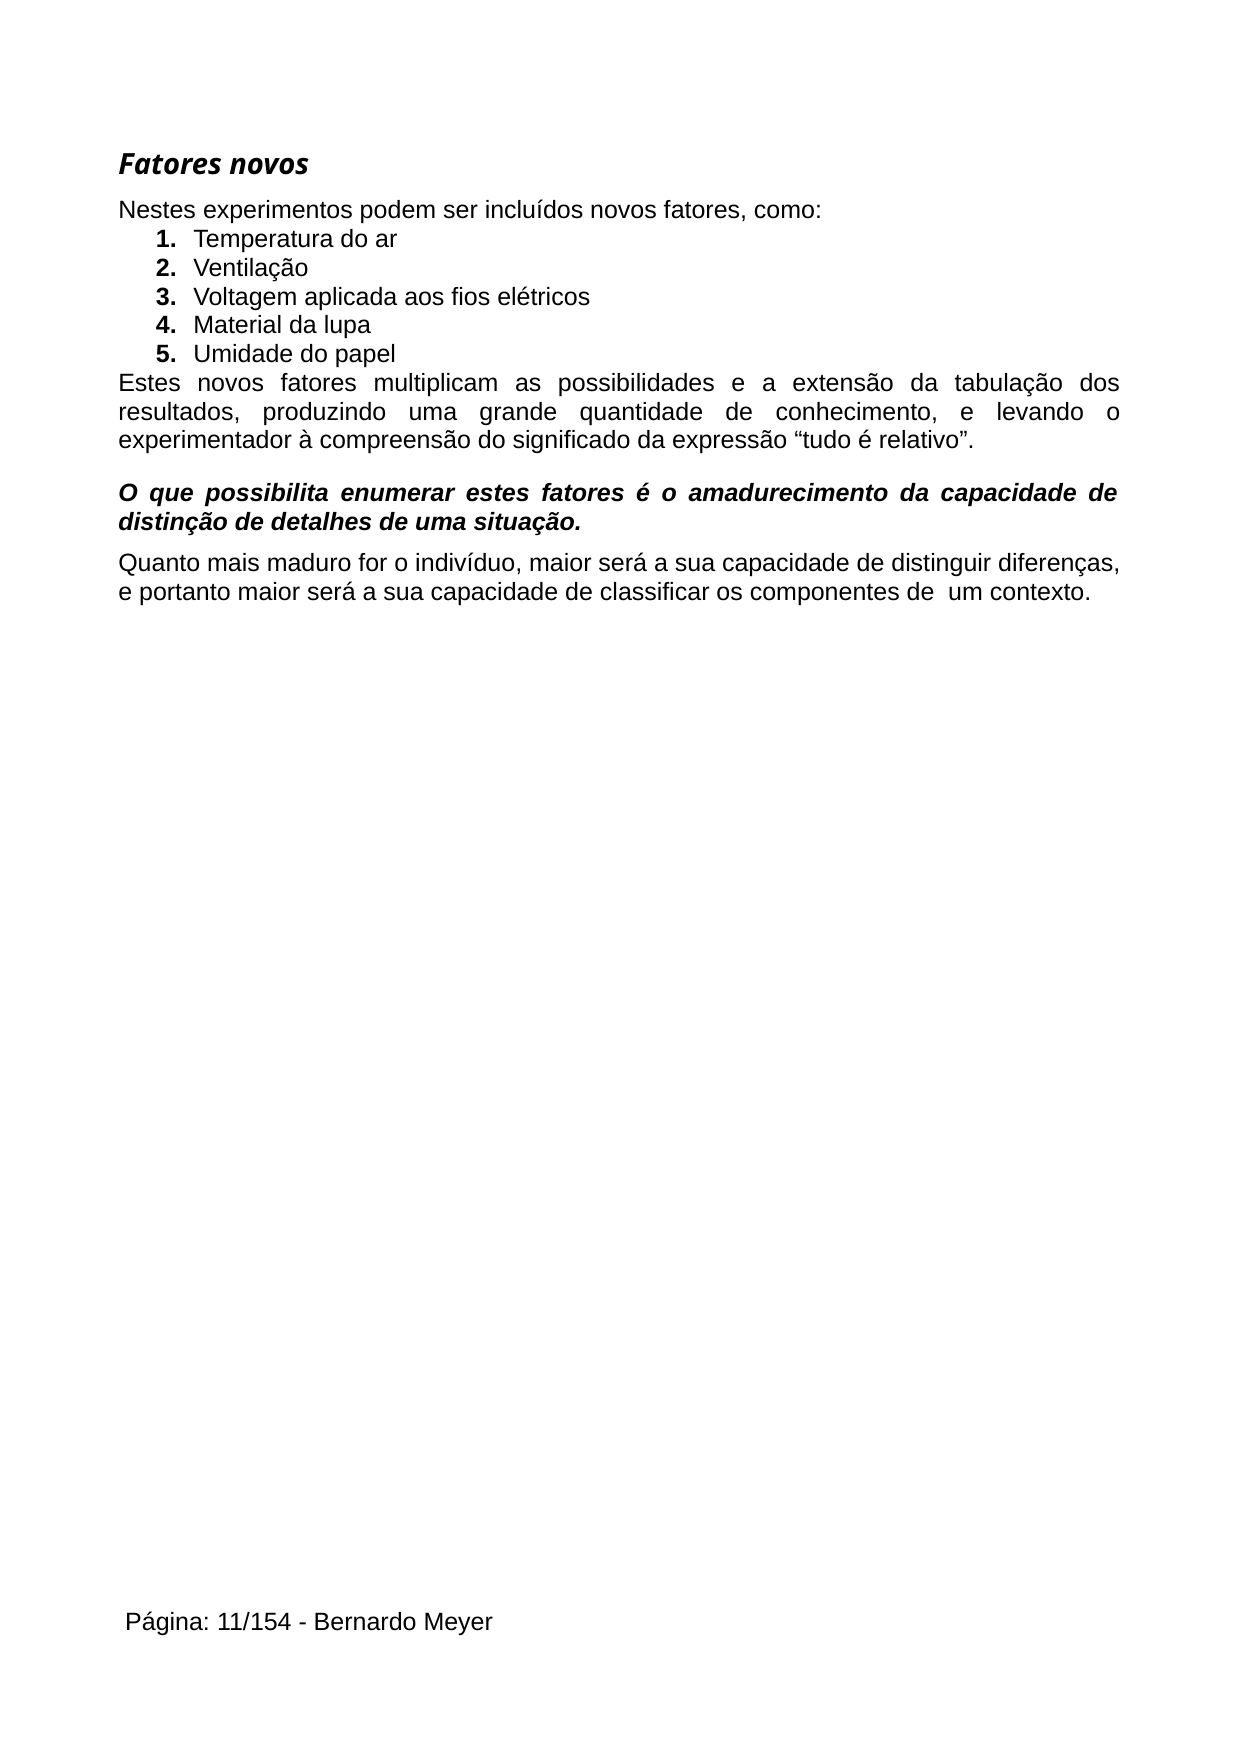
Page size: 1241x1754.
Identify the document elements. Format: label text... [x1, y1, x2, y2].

list Voltagem aplicada aos fios elétricos [156, 282, 1122, 310]
list Temperatura do ar [156, 224, 1122, 253]
list Umidade do papel [156, 339, 1122, 368]
text O que possibilita enumerar estes fatores é o amadurecimento da capacidade de distinção de detalhes de uma situação. [118, 478, 1122, 535]
subtitle Fatores novos [118, 143, 1122, 183]
list Ventilação [156, 253, 1122, 282]
text Quanto mais maduro for o indivíduo, maior será a sua capacidade de distinguir diferenças, e portanto maior será a sua capacidade de classificar os componentes de um contexto. [118, 548, 1122, 605]
list Material da lupa [156, 310, 1122, 339]
text Nestes experimentos podem ser incluídos novos fatores, como: [118, 195, 1122, 224]
text Estes novos fatores multiplicam as possibilidades e a extensão da tabulação dos resultados, produzindo uma grande quantidade de conhecimento, e levando o experimentador à compreensão do significado da expressão “tudo é relativo”. [118, 368, 1122, 454]
